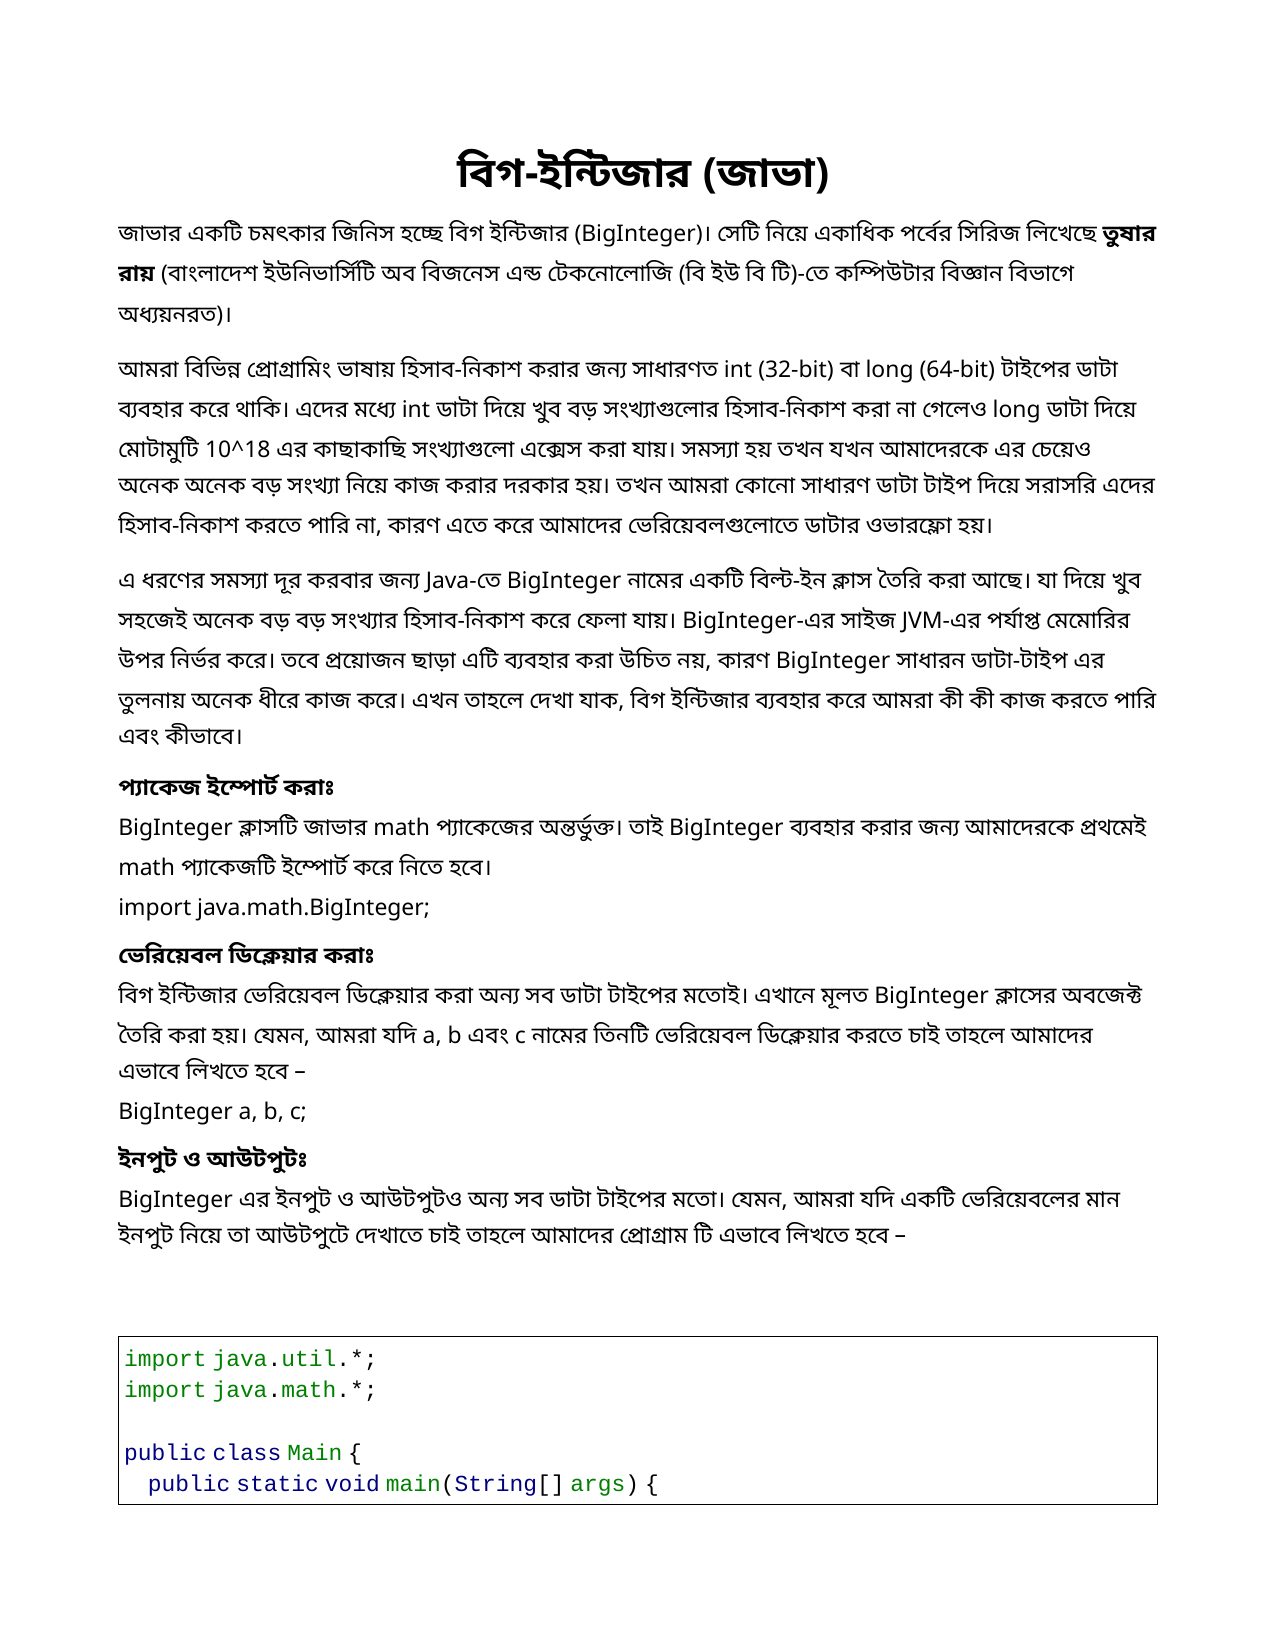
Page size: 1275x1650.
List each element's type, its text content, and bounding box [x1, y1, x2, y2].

text এ ধরণের সমস্যা দূর করবার জন্য Java-তে BigInteger নামের একটি বিল্ট-ইন ক্লাস তৈরি করা আছে। যা দিয়ে খুব সহজেই অনেক বড় বড় সংখ্যার হিসাব-নিকাশ করে ফেলা যায়। BigInteger-এর সাইজ JVM-এর পর্যাপ্ত মেমোরির উপর নির্ভর করে। তবে প্রয়োজন ছাড়া এটি ব্যবহার করা উচিত নয়, কারণ BigInteger সাধারন ডাটা-টাইপ এর তুলনায় অনেক ধীরে কাজ করে। এখন তাহলে দেখা যাক, বিগ ইন্টিজার ব্যবহার করে আমরা কী কী কাজ করতে পারি এবং কীভাবে। [118, 564, 1157, 754]
title বিগ-ইন্টিজার (জাভা) [118, 143, 1157, 205]
text প্যাকেজ ইম্পোর্ট করাঃ BigInteger ক্লাসটি জাভার math প্যাকেজের অন্তর্ভুক্ত। তাই BigInteger ব্যবহার করার জন্য আমাদেরকে প্রথমেই math প্যাকেজটি ইম্পোর্ট করে নিতে হবে। import java.math.BigInteger; [118, 774, 1157, 922]
table_header import java.util.*; import java.math.*; public class Main { public static void main(String[] args) { [119, 1337, 1157, 1504]
text আমরা বিভিন্ন প্রোগ্রামিং ভাষায় হিসাব-নিকাশ করার জন্য সাধারণত int (32-bit) বা long (64-bit) টাইপের ডাটা ব্যবহার করে থাকি। এদের মধ্যে int ডাটা দিয়ে খুব বড় সংখ্যাগুলোর হিসাব-নিকাশ করা না গেলেও long ডাটা দিয়ে মোটামুটি 10^18 এর কাছাকাছি সংখ্যাগুলো এক্সেস করা যায়। সমস্যা হয় তখন যখন আমাদেরকে এর চেয়েও অনেক অনেক বড় সংখ্যা নিয়ে কাজ করার দরকার হয়। তখন আমরা কোনো সাধারণ ডাটা টাইপ দিয়ে সরাসরি এদের হিসাব-নিকাশ করতে পারি না, কারণ এতে করে আমাদের ভেরিয়েবলগুলোতে ডাটার ওভারফ্লো হয়। [118, 353, 1157, 543]
text জাভার একটি চমৎকার জিনিস হচ্ছে বিগ ইন্টিজার (BigInteger)। সেটি নিয়ে একাধিক পর্বের সিরিজ লিখেছে তুষার রায় (বাংলাদেশ ইউনিভার্সিটি অব বিজনেস এন্ড টেকনোলোজি (বি ইউ বি টি)-তে কম্পিউটার বিজ্ঞান বিভাগে অধ্যয়নরত)। [118, 217, 1157, 331]
text ভেরিয়েবল ডিক্লেয়ার করাঃ বিগ ইন্টিজার ভেরিয়েবল ডিক্লেয়ার করা অন্য সব ডাটা টাইপের মতোই। এখানে মূলত BigInteger ক্লাসের অবজেক্ট তৈরি করা হয়। যেমন, আমরা যদি a, b এবং c নামের তিনটি ভেরিয়েবল ডিক্লেয়ার করতে চাই তাহলে আমাদের এভাবে লিখতে হবে – BigInteger a, b, c; [118, 943, 1157, 1126]
text ইনপুট ও আউটপুটঃ BigInteger এর ইনপুট ও আউটপুটও অন্য সব ডাটা টাইপের মতো। যেমন, আমরা যদি একটি ভেরিয়েবলের মান ইনপুট নিয়ে তা আউটপুটে দেখাতে চাই তাহলে আমাদের প্রোগ্রাম টি এভাবে লিখতে হবে – [118, 1147, 1157, 1253]
